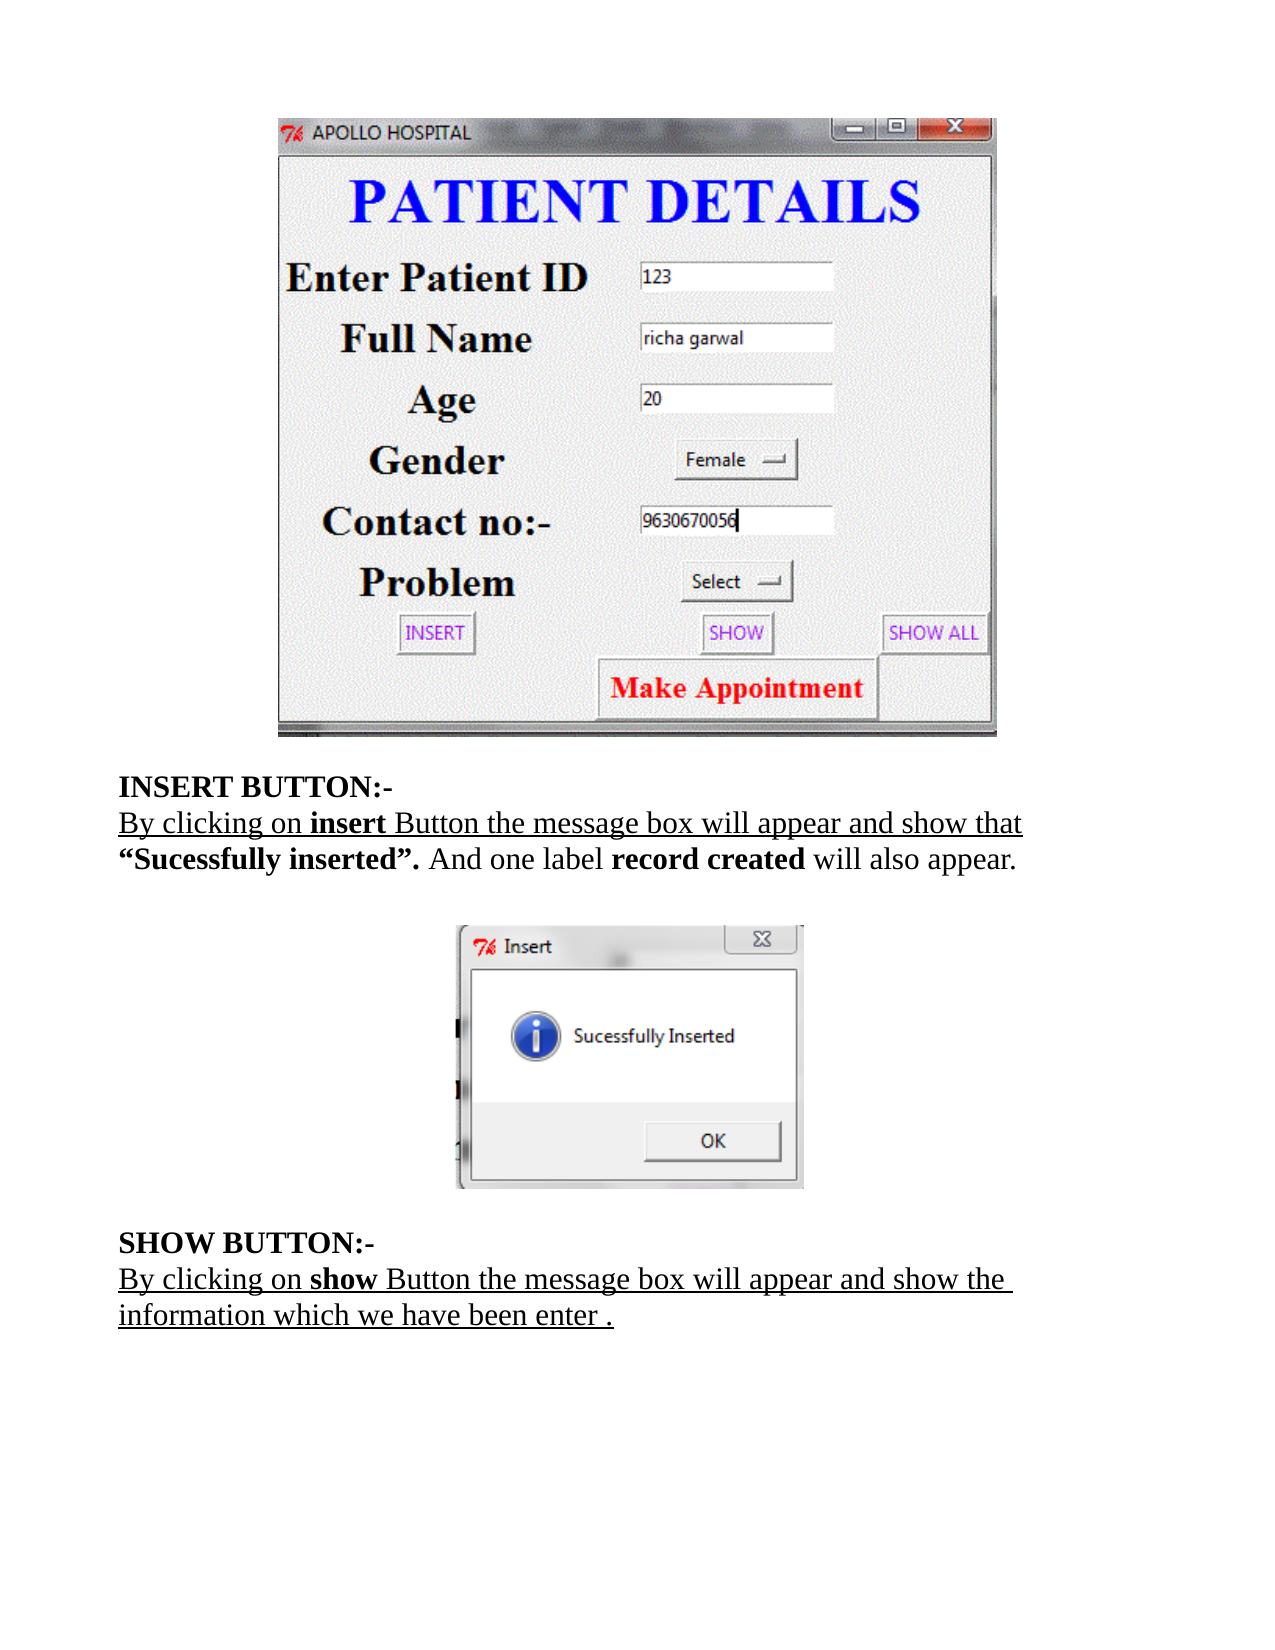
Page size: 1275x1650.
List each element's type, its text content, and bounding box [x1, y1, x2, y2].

text INSERT BUTTON:- [118, 768, 1157, 804]
text By clicking on show Button the message box will appear and show the information which we have been enter . [118, 1260, 1157, 1332]
picture [455, 925, 804, 1189]
picture [278, 118, 997, 737]
text SHOW BUTTON:- [118, 1224, 1157, 1260]
text By clicking on insert Button the message box will appear and show that “Sucessfully inserted”. And one label record created will also appear. [118, 804, 1157, 876]
